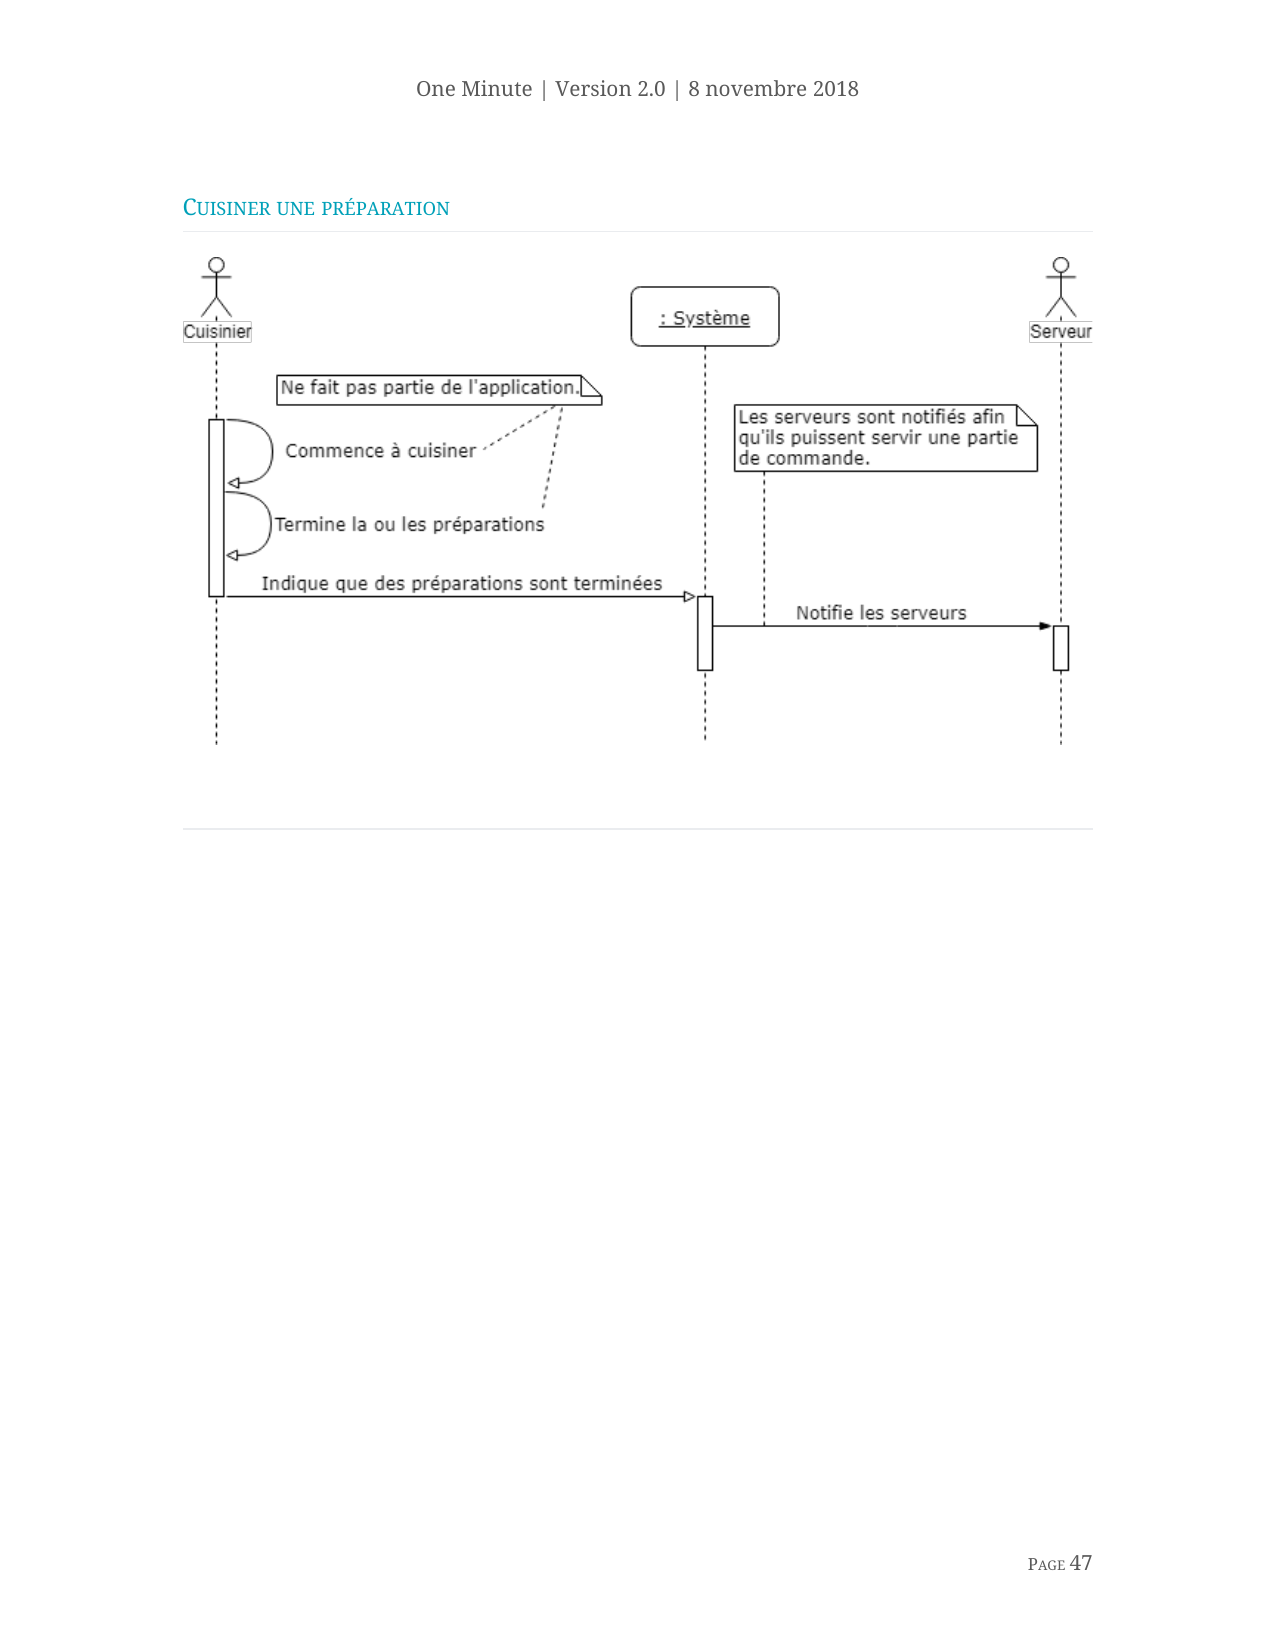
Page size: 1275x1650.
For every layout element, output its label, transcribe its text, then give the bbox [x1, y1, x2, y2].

subtitle Cuisiner une préparation [182, 191, 1093, 232]
picture [182, 257, 1093, 745]
